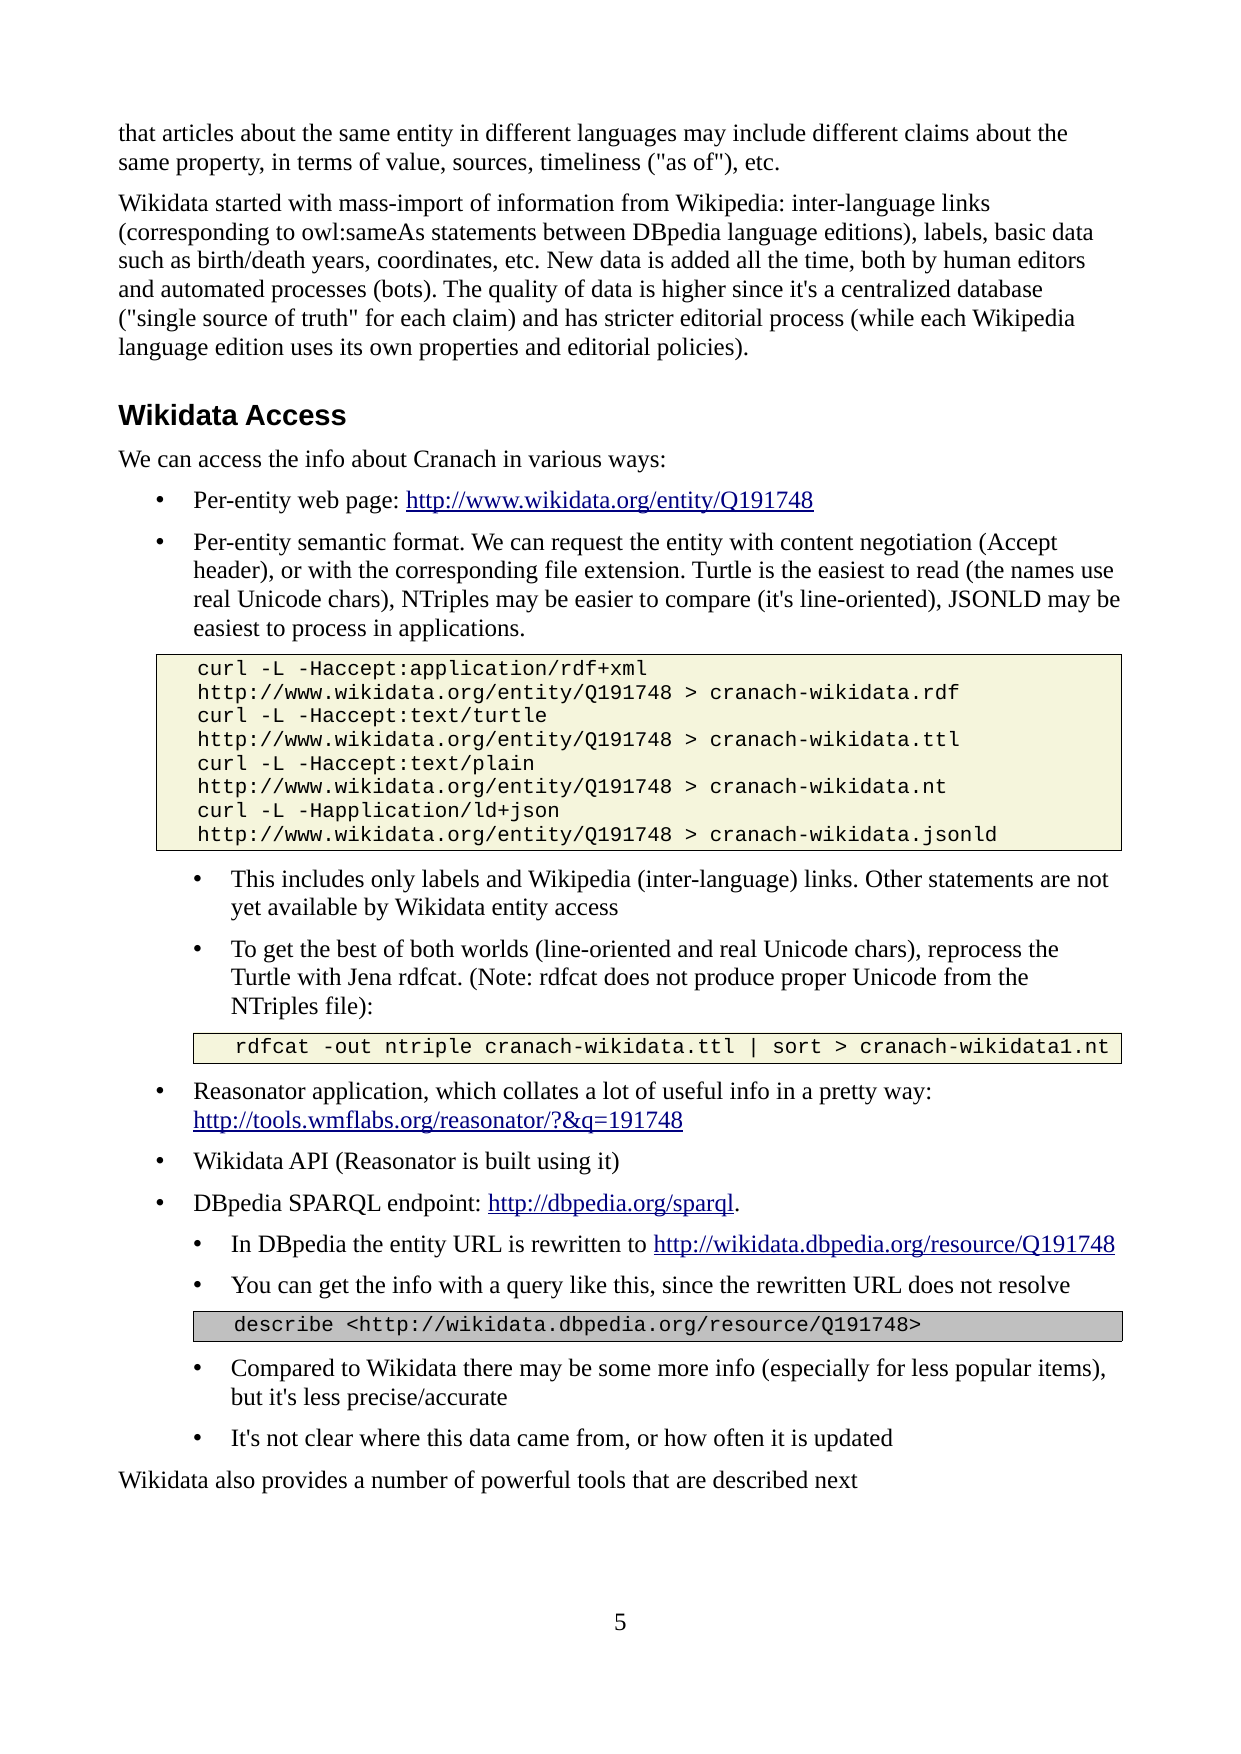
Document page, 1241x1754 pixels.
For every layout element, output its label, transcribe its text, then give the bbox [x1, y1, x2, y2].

list It's not clear where this data came from, or how often it is updated [193, 1423, 1122, 1452]
list curl -L -Haccept:text/plain http://www.wikidata.org/entity/Q191748 > cranach-wikidata.nt [157, 749, 1121, 796]
list curl -L -Haccept:application/rdf+xml http://www.wikidata.org/entity/Q191748 > cranach-wikidata.rdf [157, 655, 1121, 701]
list curl -L -Happlication/ld+json http://www.wikidata.org/entity/Q191748 > cranach-wikidata.jsonld [157, 796, 1121, 850]
text Wikidata started with mass-import of information from Wikipedia: inter-language links (corresponding to owl:sameAs statements between DBpedia language editions), labels, basic data such as birth/death years, coordinates, etc. New data is added all the time, both by human editors and automated processes (bots). The quality of data is higher since it's a centralized database ("single source of truth" for each claim) and has stricter editorial process (while each Wikipedia language edition uses its own properties and editorial policies). [118, 188, 1122, 361]
list You can get the info with a query like this, since the rewritten URL does not resolve [193, 1270, 1122, 1299]
text that articles about the same entity in different languages may include different claims about the same property, in terms of value, sources, timeliness ("as of"), etc. [118, 118, 1122, 176]
list This includes only labels and Wikipedia (inter-language) links. Other statements are not yet available by Wikidata entity access [193, 864, 1122, 921]
list Compared to Wikidata there may be some more info (especially for less popular items), but it's less precise/accurate [193, 1353, 1122, 1411]
text We can access the info about Cranach in various ways: [118, 444, 1122, 473]
list curl -L -Haccept:text/turtle http://www.wikidata.org/entity/Q191748 > cranach-wikidata.ttl [157, 701, 1121, 749]
list Per-entity web page: http://www.wikidata.org/entity/Q191748 [156, 485, 1122, 514]
list In DBpedia the entity URL is rewritten to http://wikidata.dbpedia.org/resource/Q191748 [193, 1229, 1122, 1258]
list Wikidata API (Reasonator is built using it) [156, 1146, 1122, 1175]
list rdfcat -out ntriple cranach-wikidata.ttl | sort > cranach-wikidata1.nt [194, 1034, 1121, 1063]
list Per-entity semantic format. We can request the entity with content negotiation (Accept header), or with the corresponding file extension. Turtle is the easiest to read (the names use real Unicode chars), NTriples may be easier to compare (it's line-oriented), JSONLD may be easiest to process in applications. [156, 527, 1122, 642]
list describe <http://wikidata.dbpedia.org/resource/Q191748> [194, 1312, 1122, 1341]
list To get the best of both worlds (line-oriented and real Unicode chars), reprocess the Turtle with Jena rdfcat. (Note: rdfcat does not produce proper Unicode from the NTriples file): [193, 934, 1122, 1020]
list DBpedia SPARQL endpoint: http://dbpedia.org/sparql. [156, 1188, 1122, 1216]
subtitle Wikidata Access [118, 398, 1122, 432]
text Wikidata also provides a number of powerful tools that are described next [118, 1465, 1122, 1493]
list Reasonator application, which collates a lot of useful info in a pretty way: http://tools.wmflabs.org/reasonator/?&q=191748 [156, 1076, 1122, 1134]
